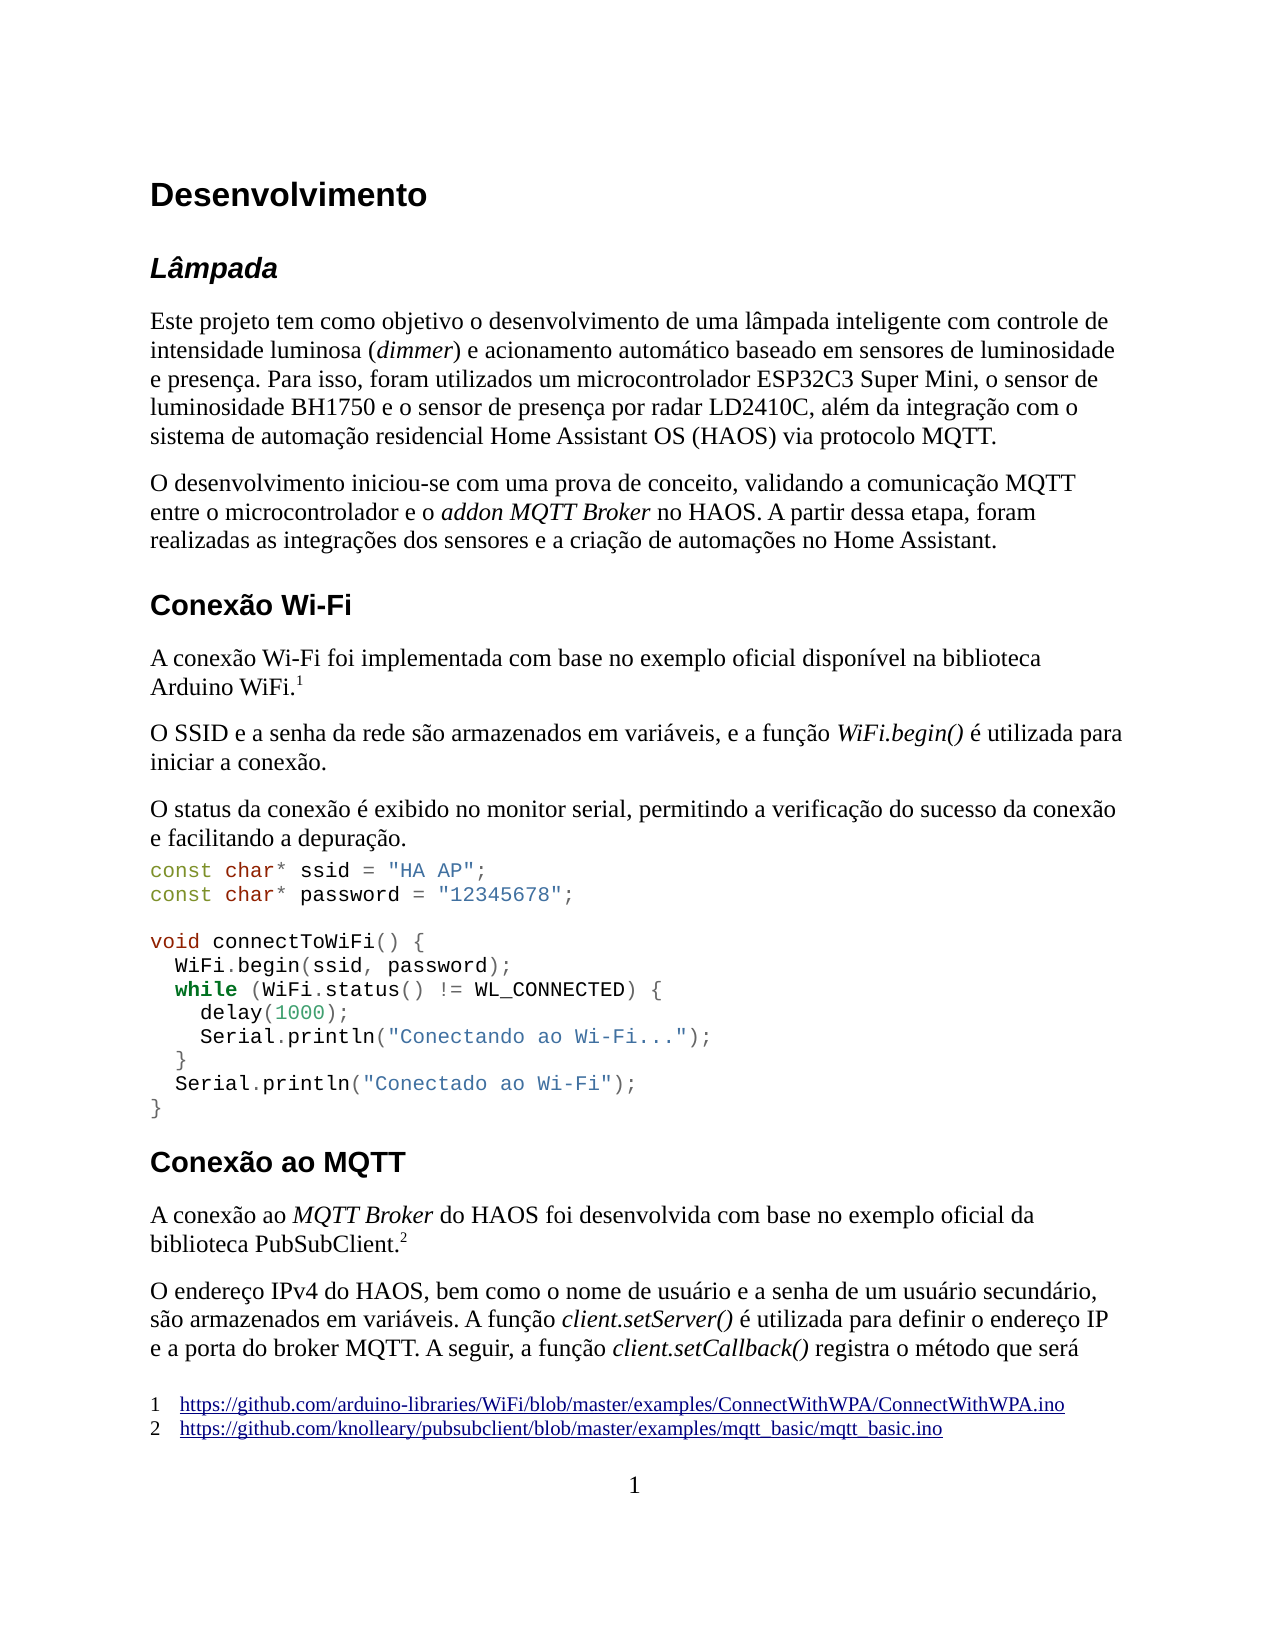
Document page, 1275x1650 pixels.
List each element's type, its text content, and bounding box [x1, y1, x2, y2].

text delay(1000); [150, 1002, 1125, 1026]
text https://github.com/knolleary/pubsubclient/blob/master/examples/mqtt_basic/mqtt_basic.ino [150, 1416, 1125, 1440]
text https://github.com/arduino-libraries/WiFi/blob/master/examples/ConnectWithWPA/ConnectWithWPA.ino [150, 1392, 1125, 1416]
text Serial.println("Conectando ao Wi-Fi..."); [150, 1026, 1125, 1049]
text } [150, 1097, 1125, 1120]
text const char* password = "12345678"; [150, 884, 1125, 908]
text } [150, 1049, 1125, 1073]
text O desenvolvimento iniciou-se com uma prova de conceito, validando a comunicação MQTT entre o microcontrolador e o addon MQTT Broker no HAOS. A partir dessa etapa, foram realizadas as integrações dos sensores e a criação de automações no Home Assistant. [150, 468, 1125, 554]
text void connectToWiFi() { [150, 931, 1125, 955]
subtitle Conexão ao MQTT [150, 1145, 1125, 1179]
text Serial.println("Conectado ao Wi-Fi"); [150, 1073, 1125, 1097]
subtitle Conexão Wi-Fi [150, 588, 1125, 622]
text A conexão Wi-Fi foi implementada com base no exemplo oficial disponível na biblioteca Arduino WiFi. [150, 643, 1125, 701]
text A conexão ao MQTT Broker do HAOS foi desenvolvida com base no exemplo oficial da biblioteca PubSubClient. [150, 1200, 1125, 1258]
text O SSID e a senha da rede são armazenados em variáveis, e a função WiFi.begin() é utilizada para iniciar a conexão. [150, 718, 1125, 776]
text while (WiFi.status() != WL_CONNECTED) { [150, 978, 1125, 1002]
text Este projeto tem como objetivo o desenvolvimento de uma lâmpada inteligente com controle de intensidade luminosa (dimmer) e acionamento automático baseado em sensores de luminosidade e presença. Para isso, foram utilizados um microcontrolador ESP32C3 Super Mini, o sensor de luminosidade BH1750 e o sensor de presença por radar LD2410C, além da integração com o sistema de automação residencial Home Assistant OS (HAOS) via protocolo MQTT. [150, 306, 1125, 450]
text O status da conexão é exibido no monitor serial, permitindo a verificação do sucesso da conexão e facilitando a depuração. [150, 794, 1125, 851]
text const char* ssid = "HA AP"; [150, 860, 1125, 884]
subtitle Lâmpada [150, 251, 1125, 285]
text O endereço IPv4 do HAOS, bem como o nome de usuário e a senha de um usuário secundário, são armazenados em variáveis. A função client.setServer() é utilizada para definir o endereço IP e a porta do broker MQTT. A seguir, a função client.setCallback() registra o método que será [150, 1276, 1125, 1362]
text WiFi.begin(ssid, password); [150, 955, 1125, 978]
subtitle Desenvolvimento [150, 175, 1125, 214]
